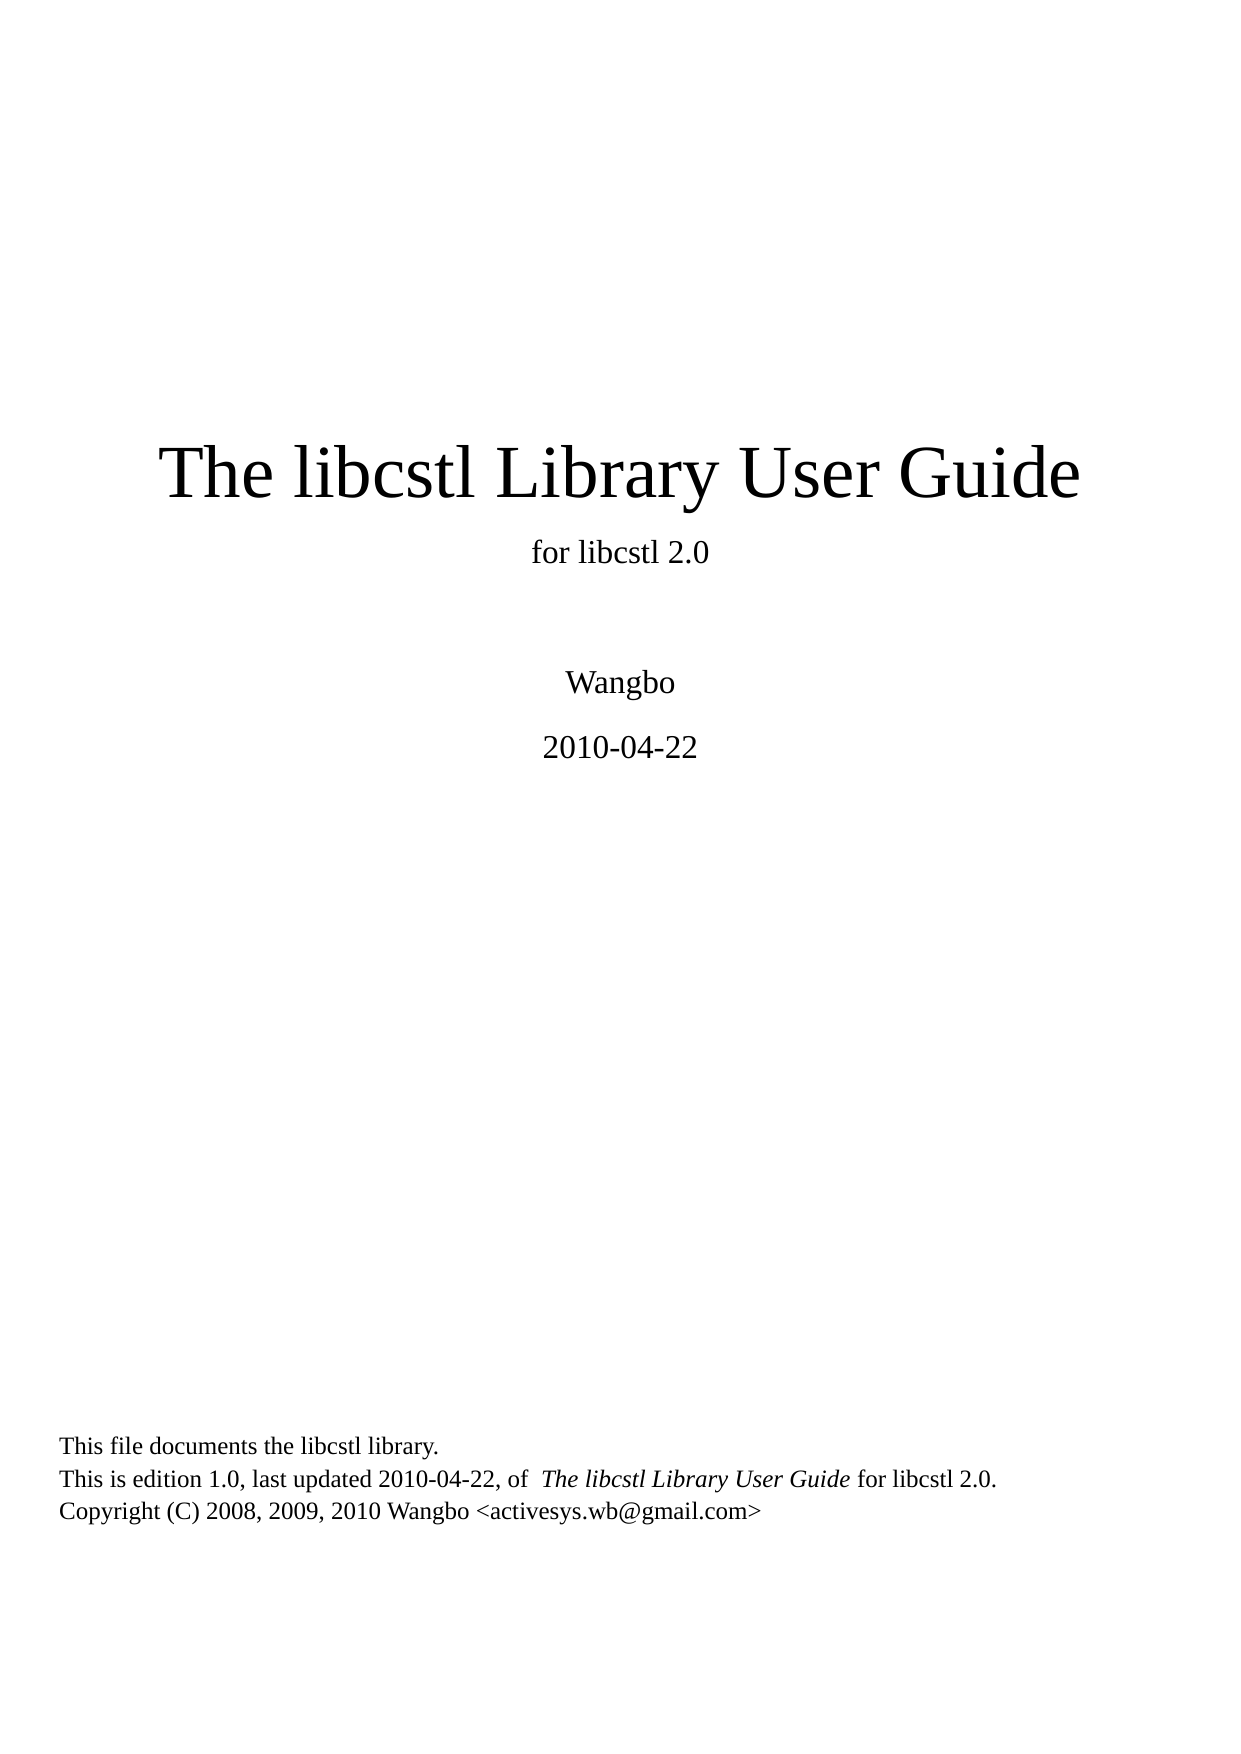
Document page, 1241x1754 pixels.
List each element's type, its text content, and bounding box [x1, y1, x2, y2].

text 2010-04-22 [59, 714, 1181, 779]
text This is edition 1.0, last updated 2010-04-22, of The libcstl Library User Guide for libcstl 2.0. [59, 1462, 1181, 1494]
text Wangbo [59, 649, 1181, 714]
text Copyright (C) 2008, 2009, 2010 Wangbo <activesys.wb@gmail.com> [59, 1494, 1181, 1527]
text This file documents the libcstl library. [59, 1429, 1181, 1462]
text for libcstl 2.0 [59, 519, 1181, 584]
text The libcstl Library User Guide [59, 422, 1181, 519]
